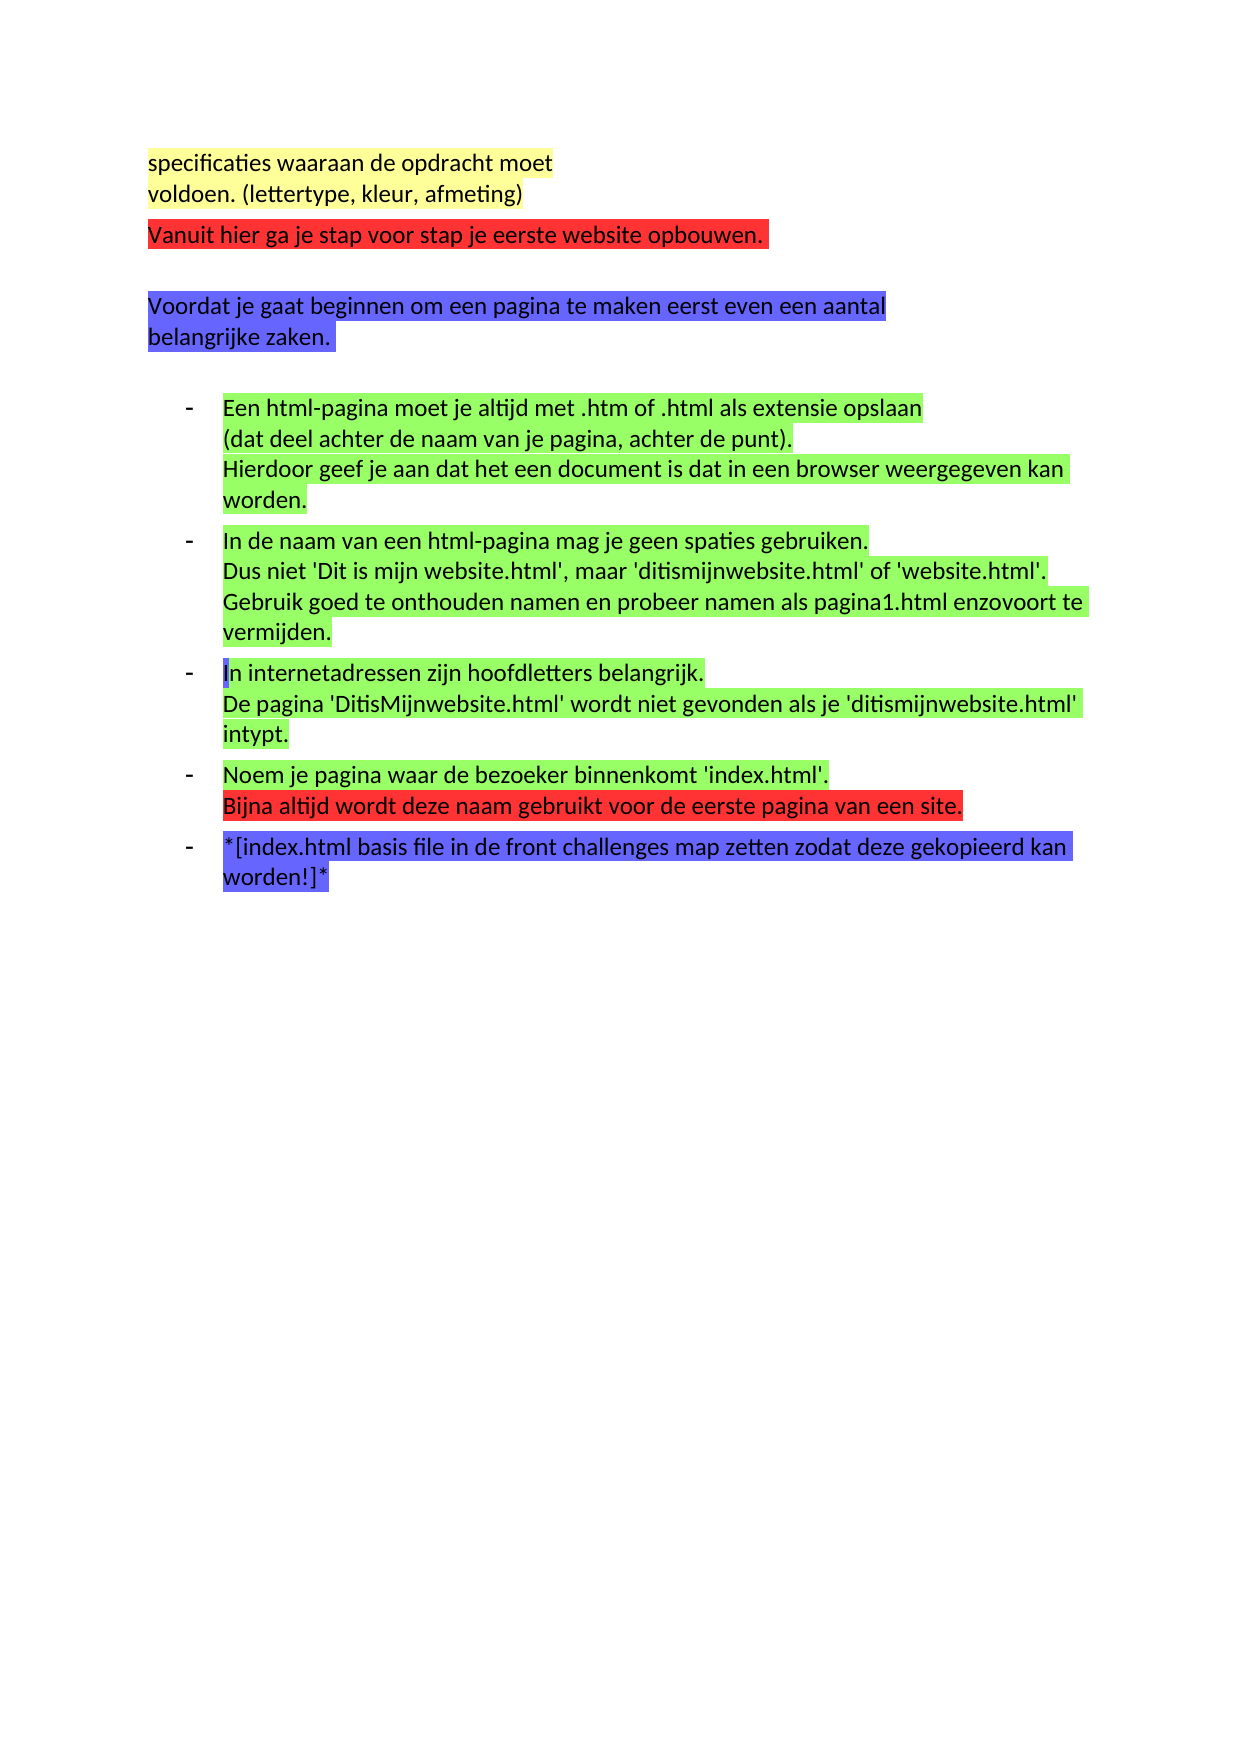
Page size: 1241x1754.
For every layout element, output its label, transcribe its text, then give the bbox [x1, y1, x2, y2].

text Voordat je gaat beginnen om een pagina te maken eerst even een aantal belangrijke zaken. [148, 291, 1093, 382]
list Noem je pagina waar de bezoeker binnenkomt 'index.html'. Bijna altijd wordt deze naam gebruikt voor de eerste pagina van een site. [185, 759, 1093, 821]
text specificaties waaraan de opdracht moet voldoen. (lettertype, kleur, afmeting) [148, 148, 1093, 209]
list In internetadressen zijn hoofdletters belangrijk. De pagina 'DitisMijnwebsite.html' wordt niet gevonden als je 'ditismijnwebsite.html' intypt. [185, 657, 1093, 749]
list In de naam van een html-pagina mag je geen spaties gebruiken. Dus niet 'Dit is mijn website.html', maar 'ditismijnwebsite.html' of 'website.html'. Gebruik goed te onthouden namen en probeer namen als pagina1.html enzovoort te vermijden. [185, 525, 1093, 647]
text Vanuit hier ga je stap voor stap je eerste website opbouwen. [148, 219, 1093, 280]
list *[index.html basis file in de front challenges map zetten zodat deze gekopieerd kan worden!]* [185, 831, 1093, 892]
list Een html-pagina moet je altijd met .htm of .html als extensie opslaan (dat deel achter de naam van je pagina, achter de punt). Hierdoor geef je aan dat het een document is dat in een browser weergegeven kan worden. [185, 392, 1093, 514]
